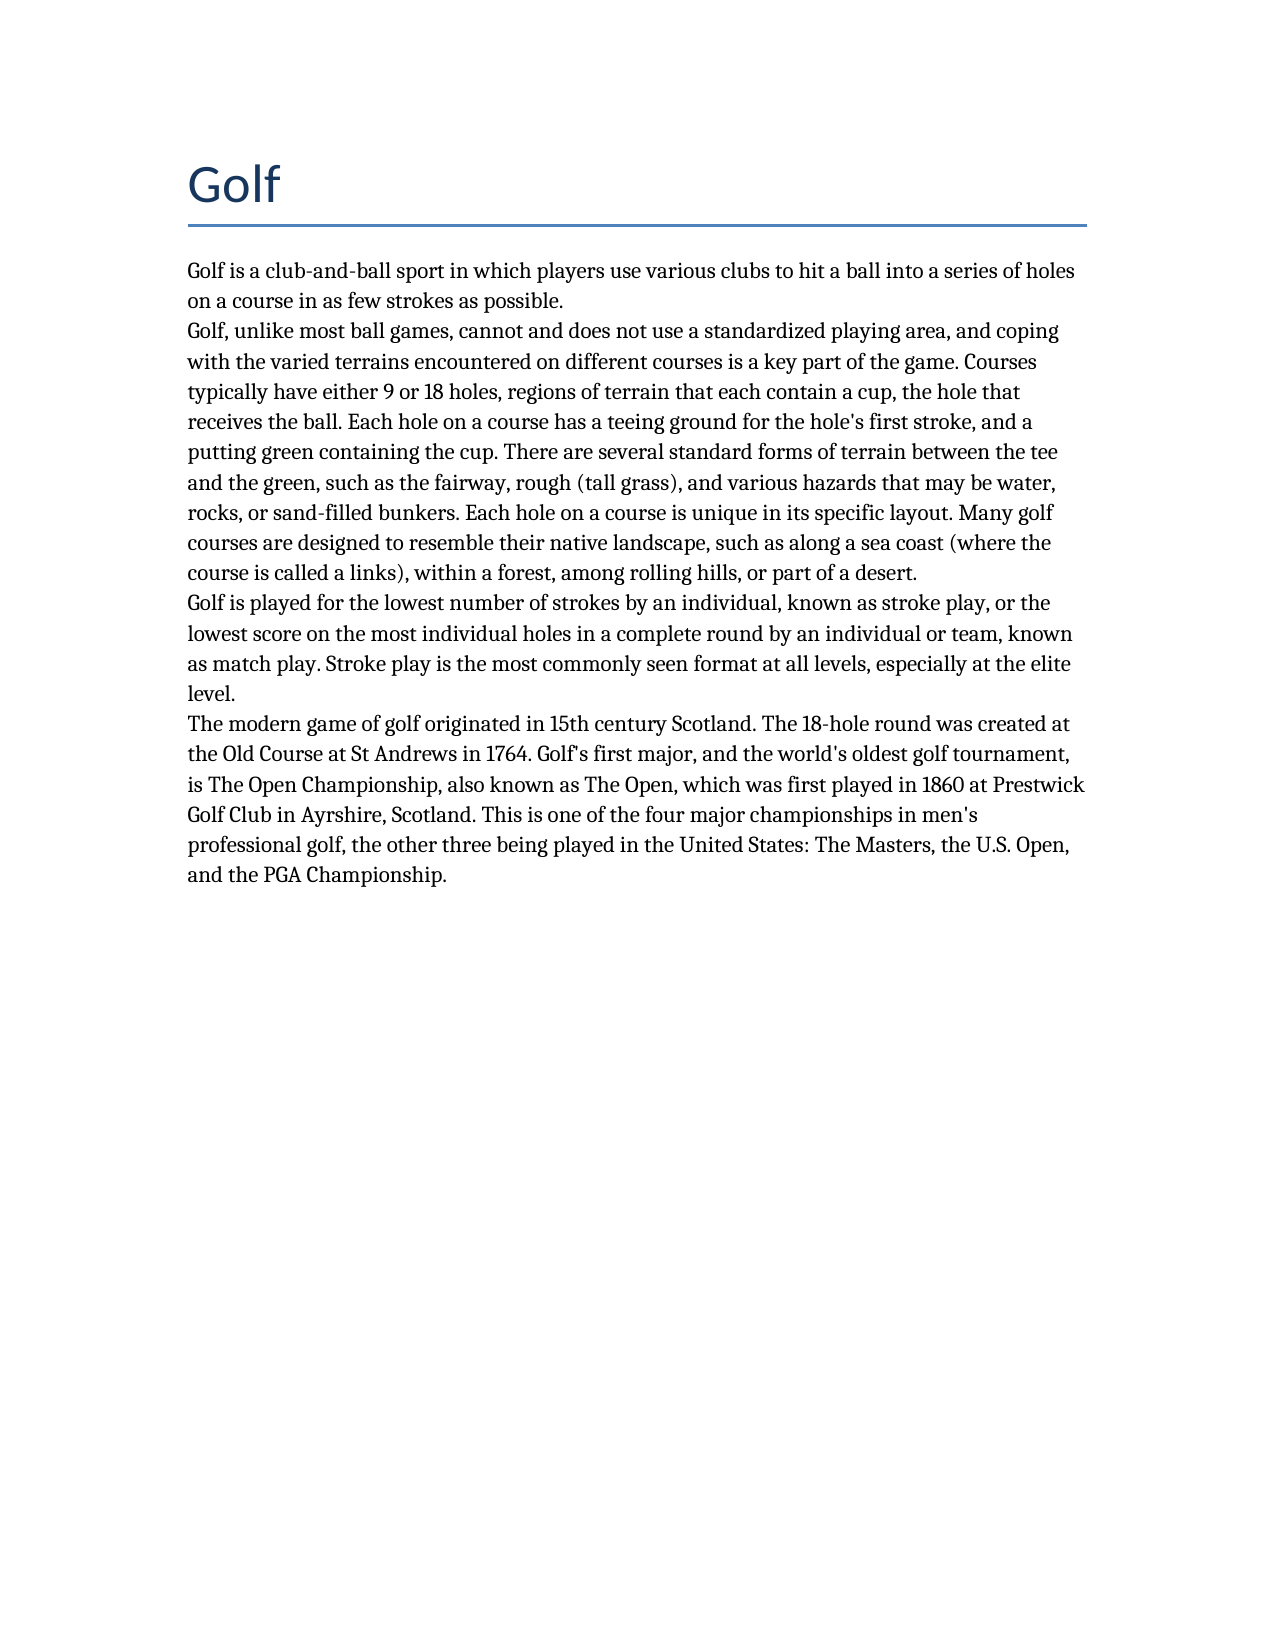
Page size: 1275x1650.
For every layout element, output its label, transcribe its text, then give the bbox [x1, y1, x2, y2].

title Golf [187, 150, 1087, 227]
text Golf is a club-and-ball sport in which players use various clubs to hit a ball into a series of holes on a course in as few strokes as possible. Golf, unlike most ball games, cannot and does not use a standardized playing area, and coping with the varied terrains encountered on different courses is a key part of the game. Courses typically have either 9 or 18 holes, regions of terrain that each contain a cup, the hole that receives the ball. Each hole on a course has a teeing ground for the hole's first stroke, and a putting green containing the cup. There are several standard forms of terrain between the tee and the green, such as the fairway, rough (tall grass), and various hazards that may be water, rocks, or sand-filled bunkers. Each hole on a course is unique in its specific layout. Many golf courses are designed to resemble their native landscape, such as along a sea coast (where the course is called a links), within a forest, among rolling hills, or part of a desert. Golf is played for the lowest number of strokes by an individual, known as stroke play, or the lowest score on the most individual holes in a complete round by an individual or team, known as match play. Stroke play is the most commonly seen format at all levels, especially at the elite level. The modern game of golf originated in 15th century Scotland. The 18-hole round was created at the Old Course at St Andrews in 1764. Golf's first major, and the world's oldest golf tournament, is The Open Championship, also known as The Open, which was first played in 1860 at Prestwick Golf Club in Ayrshire, Scotland. This is one of the four major championships in men's professional golf, the other three being played in the United States: The Masters, the U.S. Open, and the PGA Championship. [187, 258, 1087, 888]
